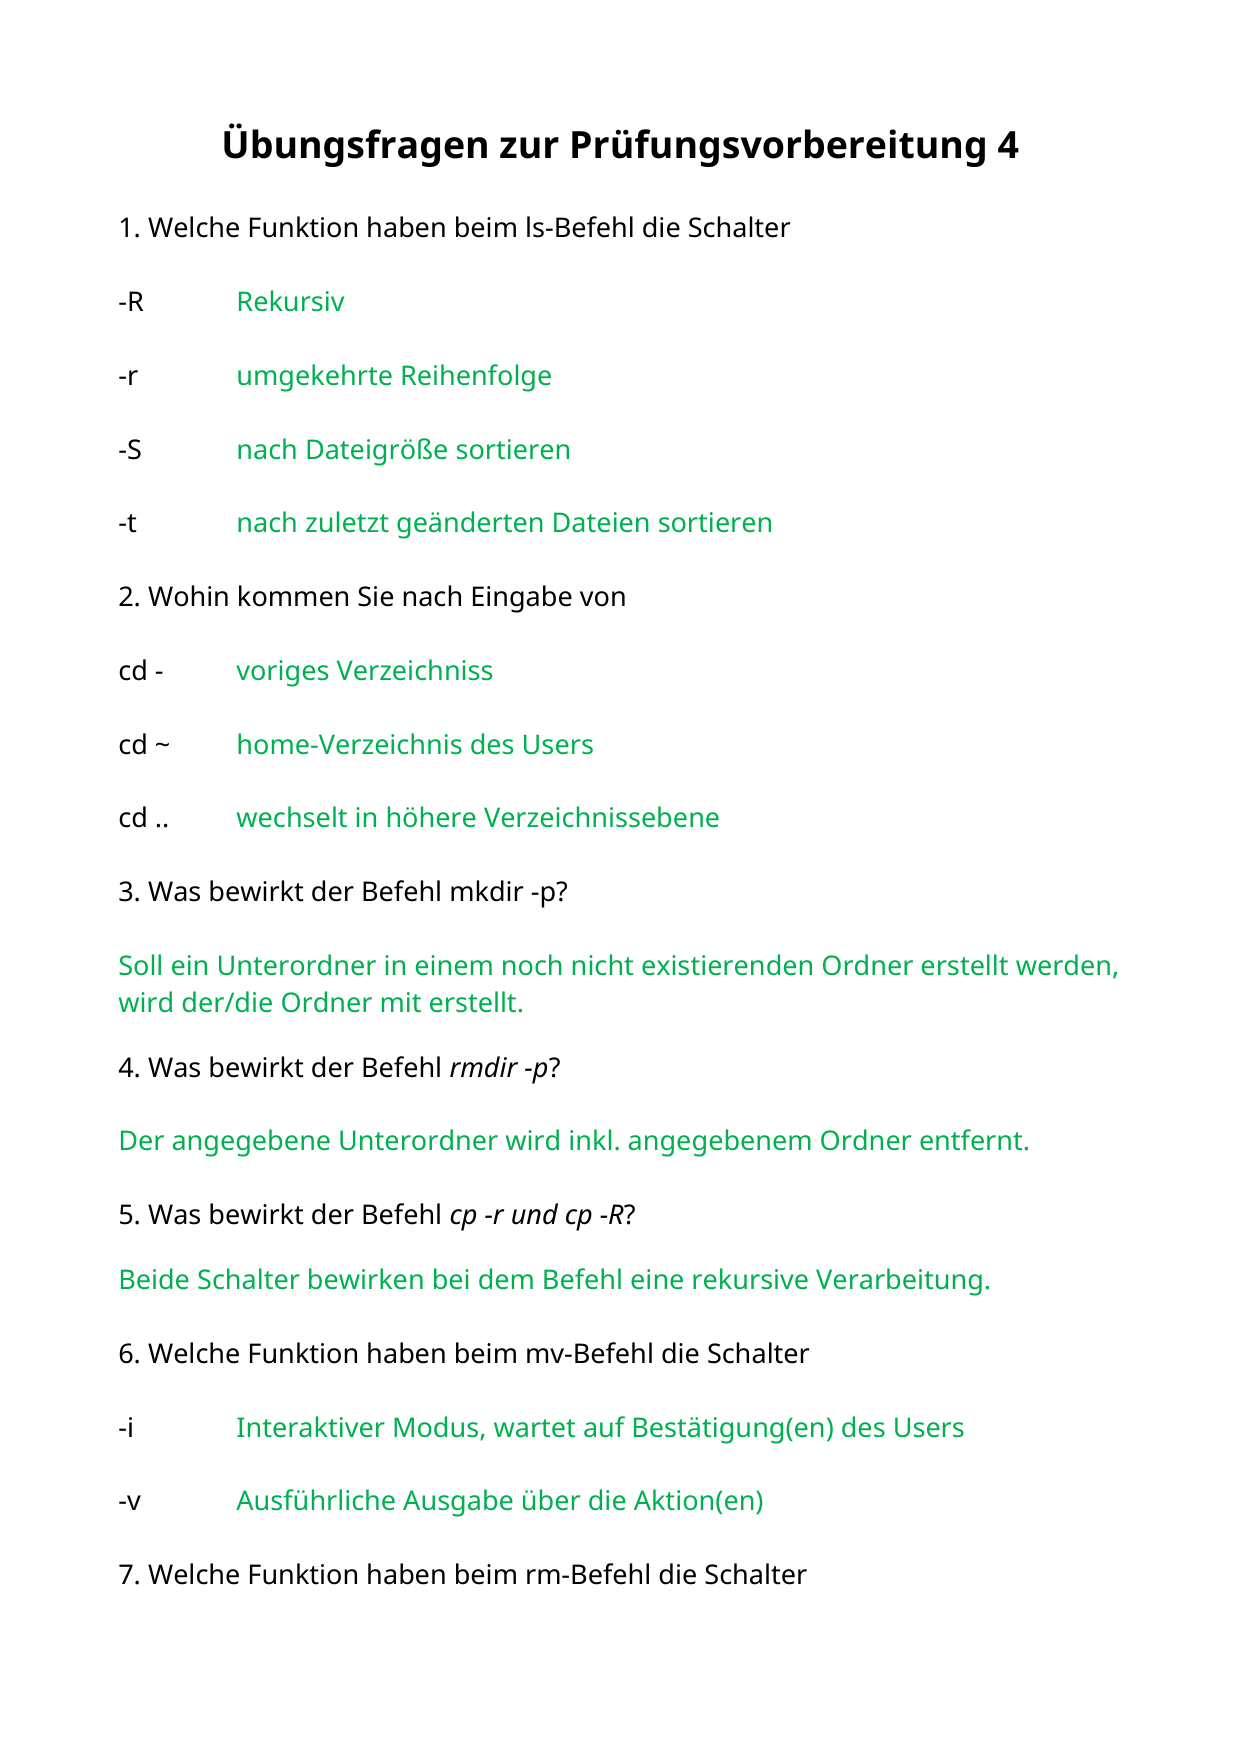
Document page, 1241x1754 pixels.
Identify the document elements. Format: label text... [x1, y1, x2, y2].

text 1. Welche Funktion haben beim ls-Befehl die Schalter -R Rekursiv -r umgekehrte Reihenfolge -S nach Dateigröße sortieren -t nach zuletzt geänderten Dateien sortieren 2. Wohin kommen Sie nach Eingabe von cd - voriges Verzeichniss cd ~ home-Verzeichnis des Users cd .. wechselt in höhere Verzeichnissebene 3. Was bewirkt der Befehl mkdir -p? Soll ein Unterordner in einem noch nicht existierenden Ordner erstellt werden, wird der/die Ordner mit erstellt. [118, 169, 1122, 1048]
text Beide Schalter bewirken bei dem Befehl eine rekursive Verarbeitung. 6. Welche Funktion haben beim mv-Befehl die Schalter -i Interaktiver Modus, wartet auf Bestätigung(en) des Users -v Ausführliche Ausgabe über die Aktion(en) 7. Welche Funktion haben beim rm-Befehl die Schalter [118, 1261, 1122, 1629]
text 4. Was bewirkt der Befehl rmdir -p? Der angegebene Unterordner wird inkl. angegebenem Ordner entfernt. 5. Was bewirkt der Befehl cp -r und cp -R? [118, 1048, 1122, 1261]
text Übungsfragen zur Prüfungsvorbereitung 4 [118, 118, 1122, 169]
